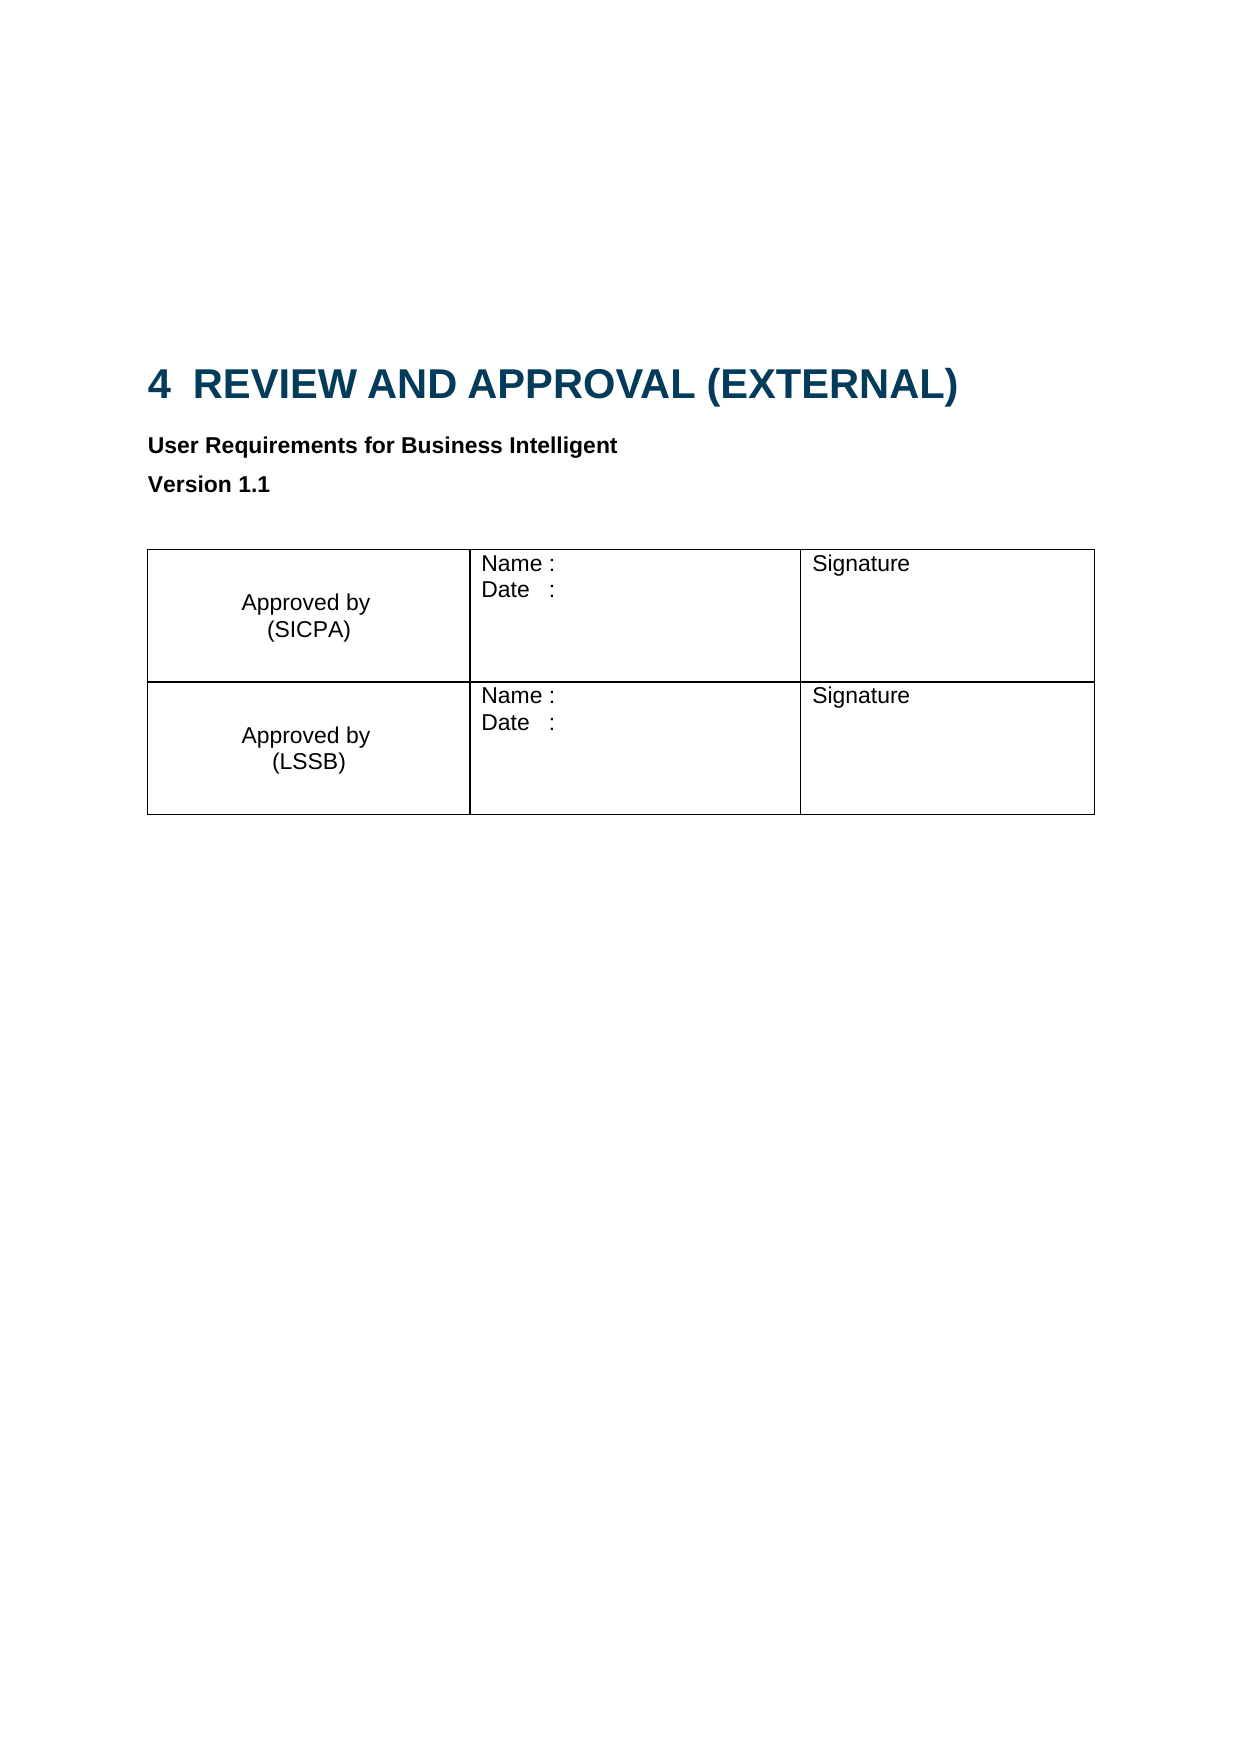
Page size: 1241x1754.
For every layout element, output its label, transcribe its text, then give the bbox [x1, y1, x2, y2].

table_cell Signature [801, 683, 1094, 814]
subtitle REVIEW AND APPROVAL (EXTERNAL) [148, 359, 1092, 407]
table_header Signature [801, 550, 1094, 681]
text User Requirements for Business Intelligent [148, 432, 1092, 458]
table_cell Name : Date : [471, 683, 800, 814]
text Version 1.1 [148, 471, 1092, 497]
table_cell Approved by (LSSB) [148, 683, 469, 814]
table_header Name : Date : [471, 550, 800, 681]
table_header Approved by (SICPA) [148, 550, 469, 681]
